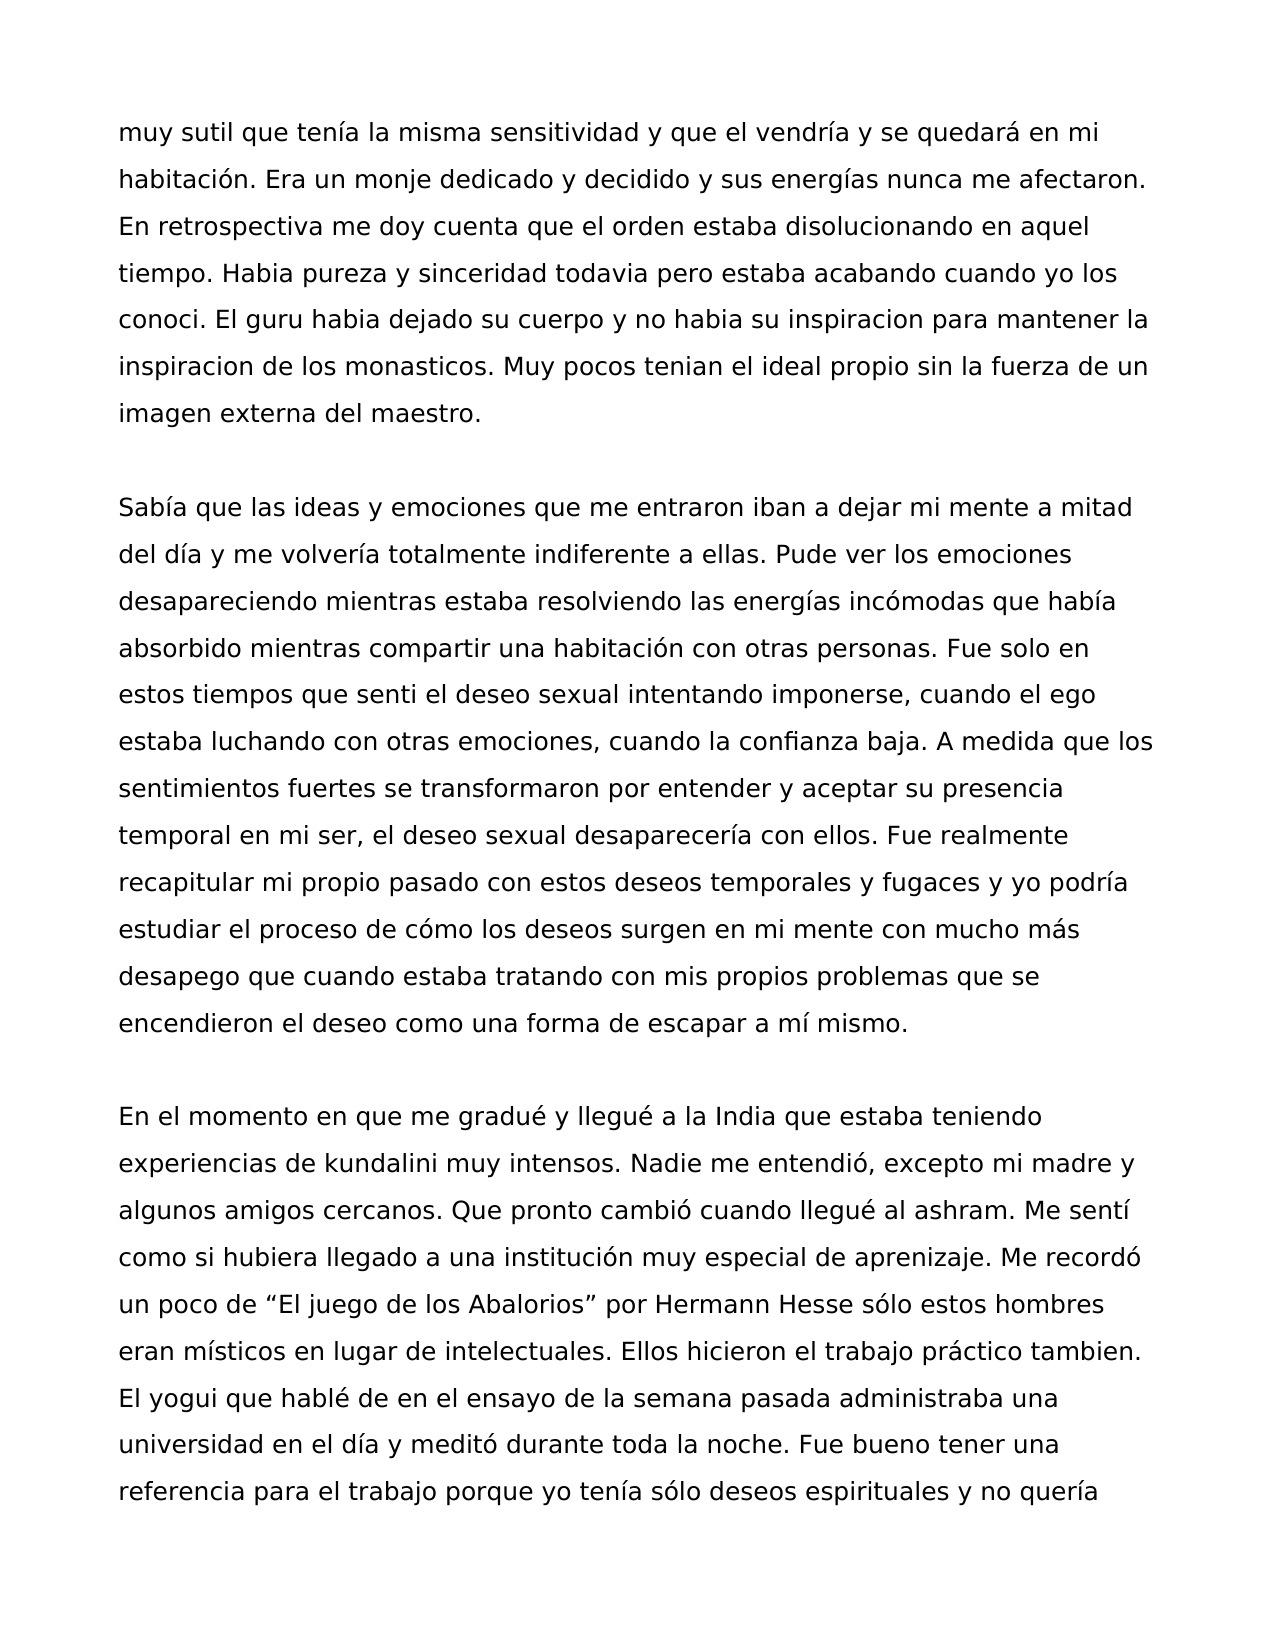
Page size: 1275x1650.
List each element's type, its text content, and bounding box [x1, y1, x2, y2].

text muy sutil que tenía la misma sensitividad y que el vendría y se quedará en mi habitación. Era un monje dedicado y decidido y sus energías nunca me afectaron. En retrospectiva me doy cuenta que el orden estaba disolucionando en aquel tiempo. Habia pureza y sinceridad todavia pero estaba acabando cuando yo los conoci. El guru habia dejado su cuerpo y no habia su inspiracion para mantener la inspiracion de los monasticos. Muy pocos tenian el ideal propio sin la fuerza de un imagen externa del maestro. Sabía que las ideas y emociones que me entraron iban a dejar mi mente a mitad del día y me volvería totalmente indiferente a ellas. Pude ver los emociones desapareciendo mientras estaba resolviendo las energías incómodas que había absorbido mientras compartir una habitación con otras personas. Fue solo en estos tiempos que senti el deseo sexual intentando imponerse, cuando el ego estaba luchando con otras emociones, cuando la confianza baja. A medida que los sentimientos fuertes se transformaron por entender y aceptar su presencia temporal en mi ser, el deseo sexual desaparecería con ellos. Fue realmente recapitular mi propio pasado con estos deseos temporales y fugaces y yo podría estudiar el proceso de cómo los deseos surgen en mi mente con mucho más desapego que cuando estaba tratando con mis propios problemas que se encendieron el deseo como una forma de escapar a mí mismo. En el momento en que me gradué y llegué a la India que estaba teniendo experiencias de kundalini muy intensos. Nadie me entendió, excepto mi madre y algunos amigos cercanos. Que pronto cambió cuando llegué al ashram. Me sentí como si hubiera llegado a una institución muy especial de aprenizaje. Me recordó un poco de “El juego de los Abalorios” por Hermann Hesse sólo estos hombres eran místicos en lugar de intelectuales. Ellos hicieron el trabajo práctico tambien. El yogui que hablé de en el ensayo de la semana pasada administraba una universidad en el día y meditó durante toda la noche. Fue bueno tener una referencia para el trabajo porque yo tenía sólo deseos espirituales y no quería [118, 118, 1157, 1507]
